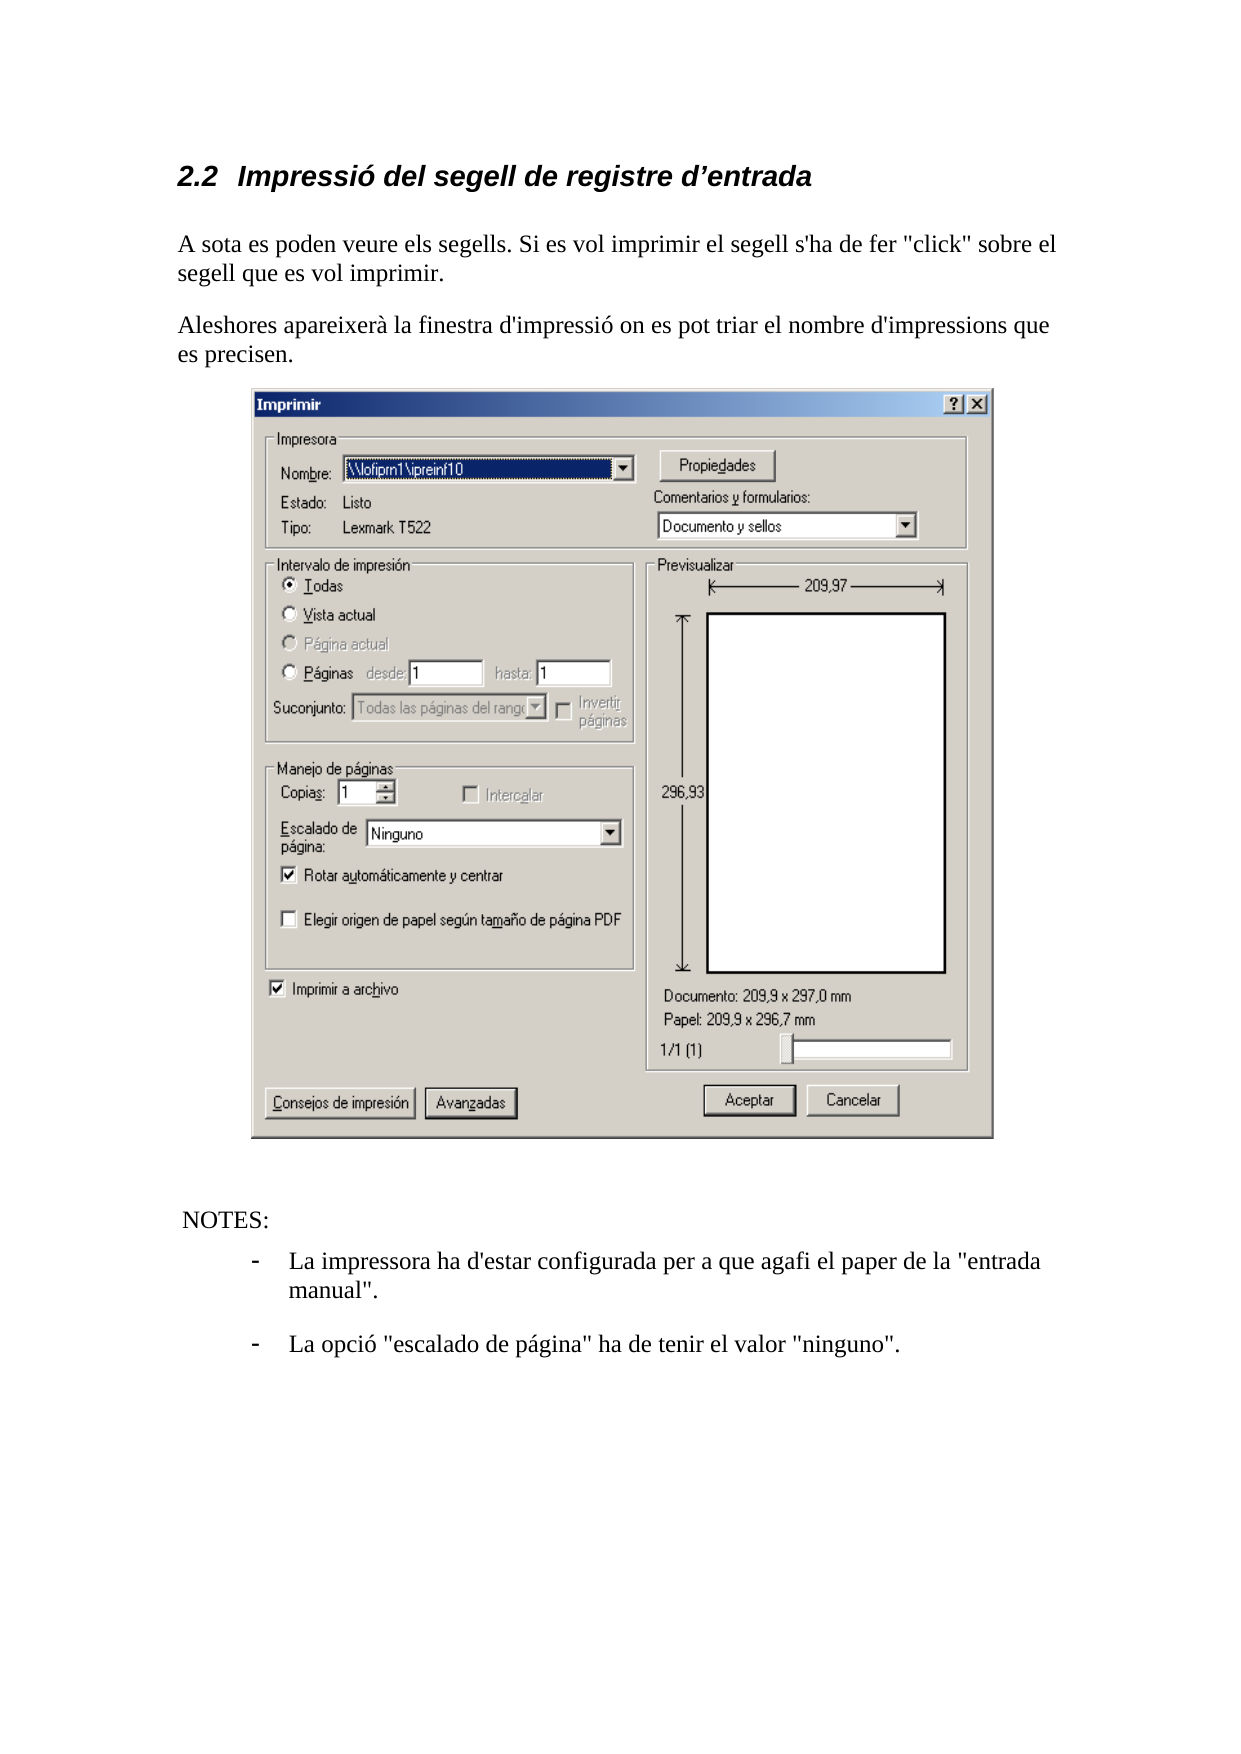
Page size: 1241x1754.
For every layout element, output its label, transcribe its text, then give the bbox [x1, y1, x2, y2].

text A sota es poden veure els segells. Si es vol imprimir el segell s'ha de fer "click" sobre el segell que es vol imprimir. [177, 229, 1063, 287]
text NOTES: [182, 1205, 1063, 1234]
list La impressora ha d'estar configurada per a que agafi el paper de la "entrada manual". [251, 1246, 1063, 1304]
text Aleshores apareixerà la finestra d'impressió on es pot triar el nombre d'impressions que es precisen. [177, 310, 1063, 368]
list La opció "escalado de página" ha de tenir el valor "ninguno". [251, 1329, 1063, 1358]
subtitle Impressió del segell de registre d’entrada [177, 159, 1063, 193]
picture [251, 388, 994, 1139]
